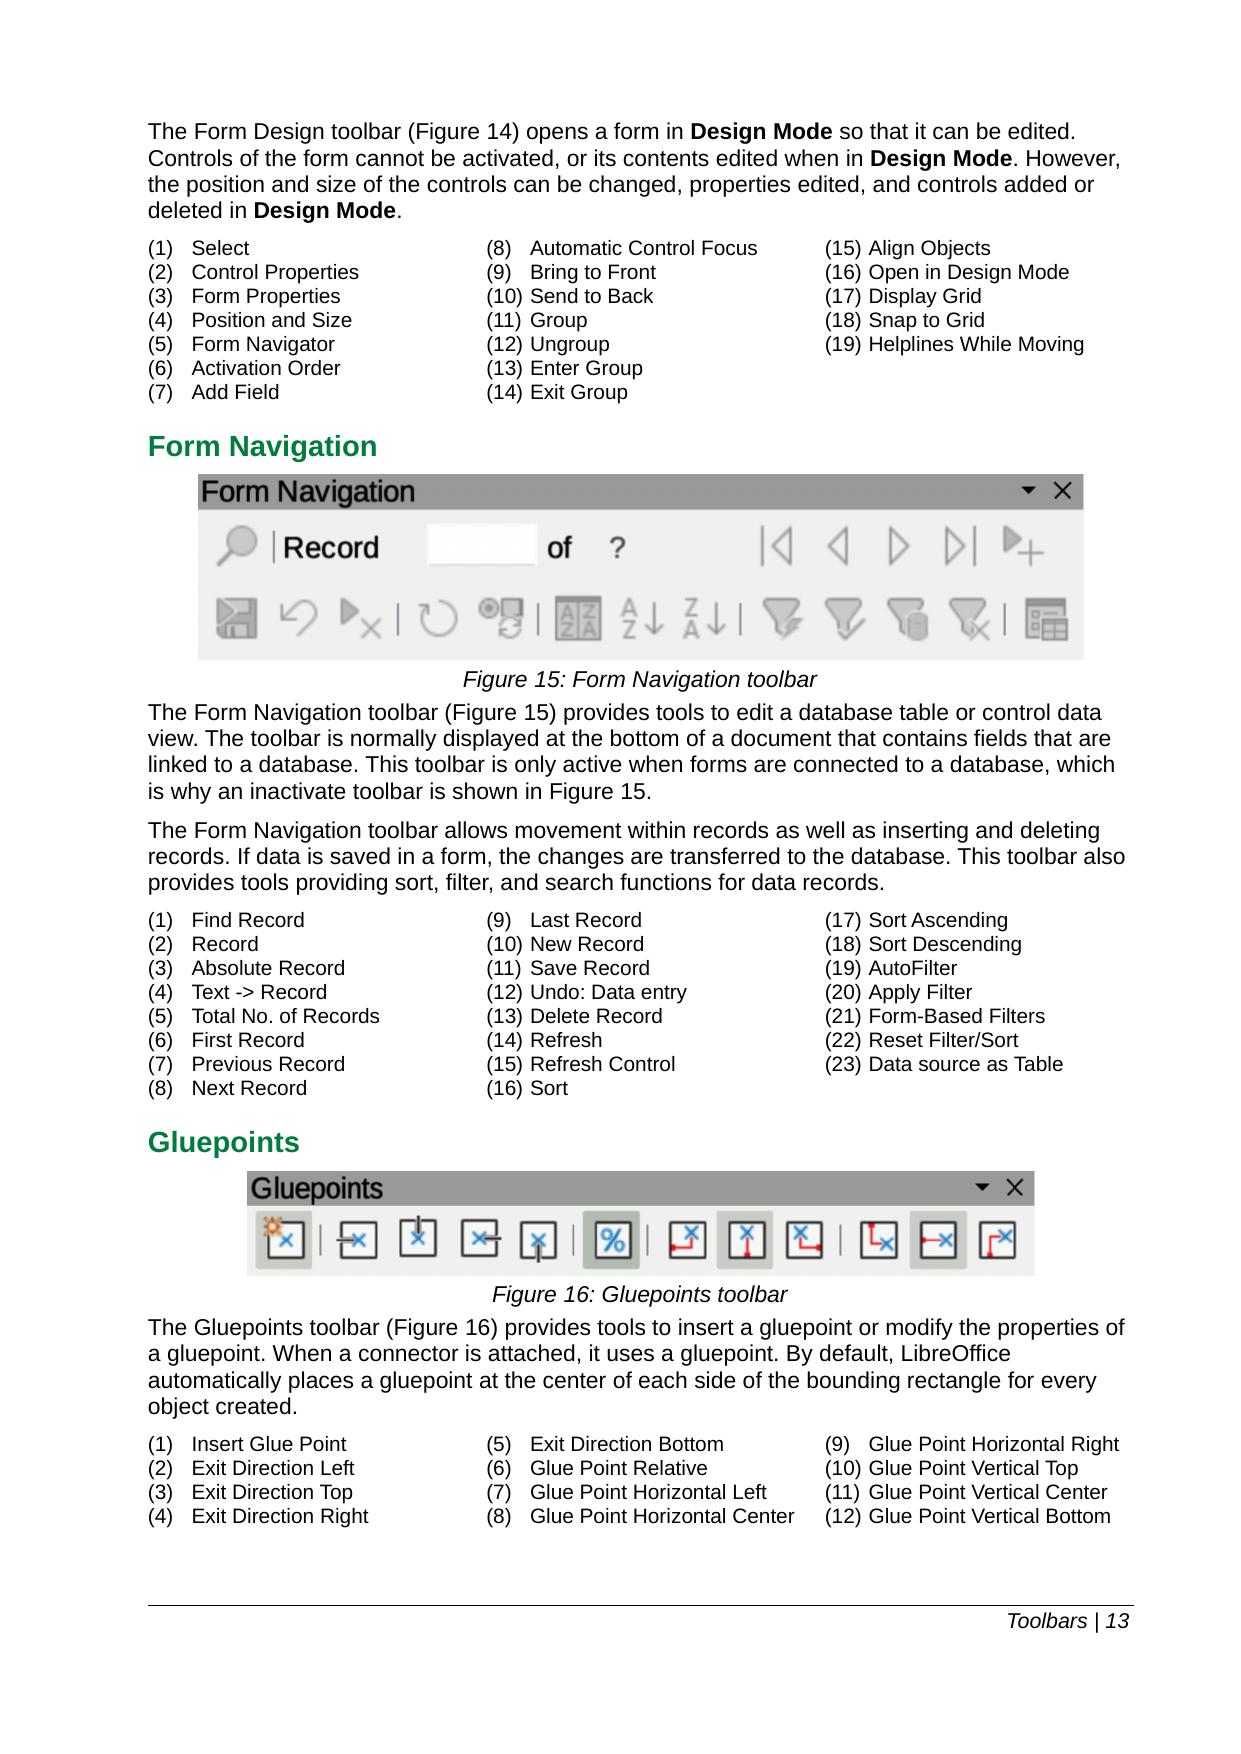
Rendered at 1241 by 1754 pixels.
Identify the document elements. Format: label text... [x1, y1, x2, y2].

list Form-Based Filters [824, 1004, 1134, 1028]
list Undo: Data entry [486, 980, 795, 1004]
list Add Field [148, 380, 457, 404]
picture [247, 1171, 1035, 1276]
list Group [486, 308, 795, 332]
list Exit Direction Left [148, 1456, 457, 1480]
list The Form Navigation toolbar allows movement within records as well as inserting and deleting records. If data is saved in a form, the changes are transferred to the database. This toolbar also provides tools providing sort, filter, and search functions for data records. [148, 817, 1134, 896]
list AutoFilter [824, 956, 1134, 980]
picture [198, 474, 1084, 660]
list Display Grid [824, 284, 1134, 308]
list Text -> Record [148, 980, 457, 1004]
list Glue Point Horizontal Center [486, 1504, 795, 1528]
list Enter Group [486, 356, 795, 380]
list Control Properties [148, 260, 457, 284]
list Send to Back [486, 284, 795, 308]
list Reset Filter/Sort [824, 1028, 1134, 1052]
list First Record [148, 1028, 457, 1052]
list Last Record [486, 908, 795, 932]
list Exit Direction Right [148, 1504, 457, 1528]
list Apply Filter [824, 980, 1134, 1004]
list Snap to Grid [824, 308, 1134, 332]
subtitle Gluepoints [148, 1125, 1134, 1158]
list Glue Point Vertical Bottom [824, 1504, 1134, 1528]
list Exit Direction Bottom [486, 1432, 795, 1456]
list Activation Order [148, 356, 457, 380]
list New Record [486, 932, 795, 956]
list The Form Design toolbar (Figure 14) opens a form in Design Mode so that it can be edited. Controls of the form cannot be activated, or its contents edited when in Design Mode. However, the position and size of the controls can be changed, properties edited, and controls added or deleted in Design Mode. [148, 118, 1134, 223]
subtitle Form Navigation [148, 429, 1134, 462]
list Glue Point Vertical Center [824, 1480, 1134, 1504]
list Absolute Record [148, 956, 457, 980]
list Form Navigator [148, 332, 457, 356]
list The Gluepoints toolbar (Figure 16) provides tools to insert a gluepoint or modify the properties of a gluepoint. When a connector is attached, it uses a gluepoint. By default, LibreOffice automatically places a gluepoint at the center of each side of the bounding rectangle for every object created. [148, 1314, 1134, 1419]
list Next Record [148, 1076, 457, 1100]
list Position and Size [148, 308, 457, 332]
list Refresh Control [486, 1052, 795, 1076]
list Sort Descending [824, 932, 1134, 956]
list Total No. of Records [148, 1004, 457, 1028]
list Delete Record [486, 1004, 795, 1028]
list Sort Ascending [824, 908, 1134, 932]
list Glue Point Horizontal Left [486, 1480, 795, 1504]
list Refresh [486, 1028, 795, 1052]
list Glue Point Horizontal Right [824, 1432, 1134, 1456]
list Data source as Table [824, 1052, 1134, 1076]
list Glue Point Vertical Top [824, 1456, 1134, 1480]
list Form Properties [148, 284, 457, 308]
text The Form Navigation toolbar (Figure 15) provides tools to edit a database table or control data view. The toolbar is normally displayed at the bottom of a document that contains fields that are linked to a database. This toolbar is only active when forms are connected to a database, which is why an inactivate toolbar is shown in Figure 15. [148, 699, 1134, 804]
list Find Record [148, 908, 457, 932]
list Automatic Control Focus [486, 236, 795, 260]
list Open in Design Mode [824, 260, 1134, 284]
list Sort [486, 1076, 795, 1100]
list Glue Point Relative [486, 1456, 795, 1480]
list Previous Record [148, 1052, 457, 1076]
list Helplines While Moving [824, 332, 1134, 356]
list Ungroup [486, 332, 795, 356]
list Exit Direction Top [148, 1480, 457, 1504]
text Figure 15: Form Navigation toolbar [198, 666, 1083, 692]
list Select [148, 236, 457, 260]
list Bring to Front [486, 260, 795, 284]
text Figure 16: Gluepoints toolbar [240, 1281, 1042, 1308]
list Align Objects [824, 236, 1134, 260]
list Save Record [486, 956, 795, 980]
list Record [148, 932, 457, 956]
list Exit Group [486, 380, 795, 404]
list Insert Glue Point [148, 1432, 457, 1456]
